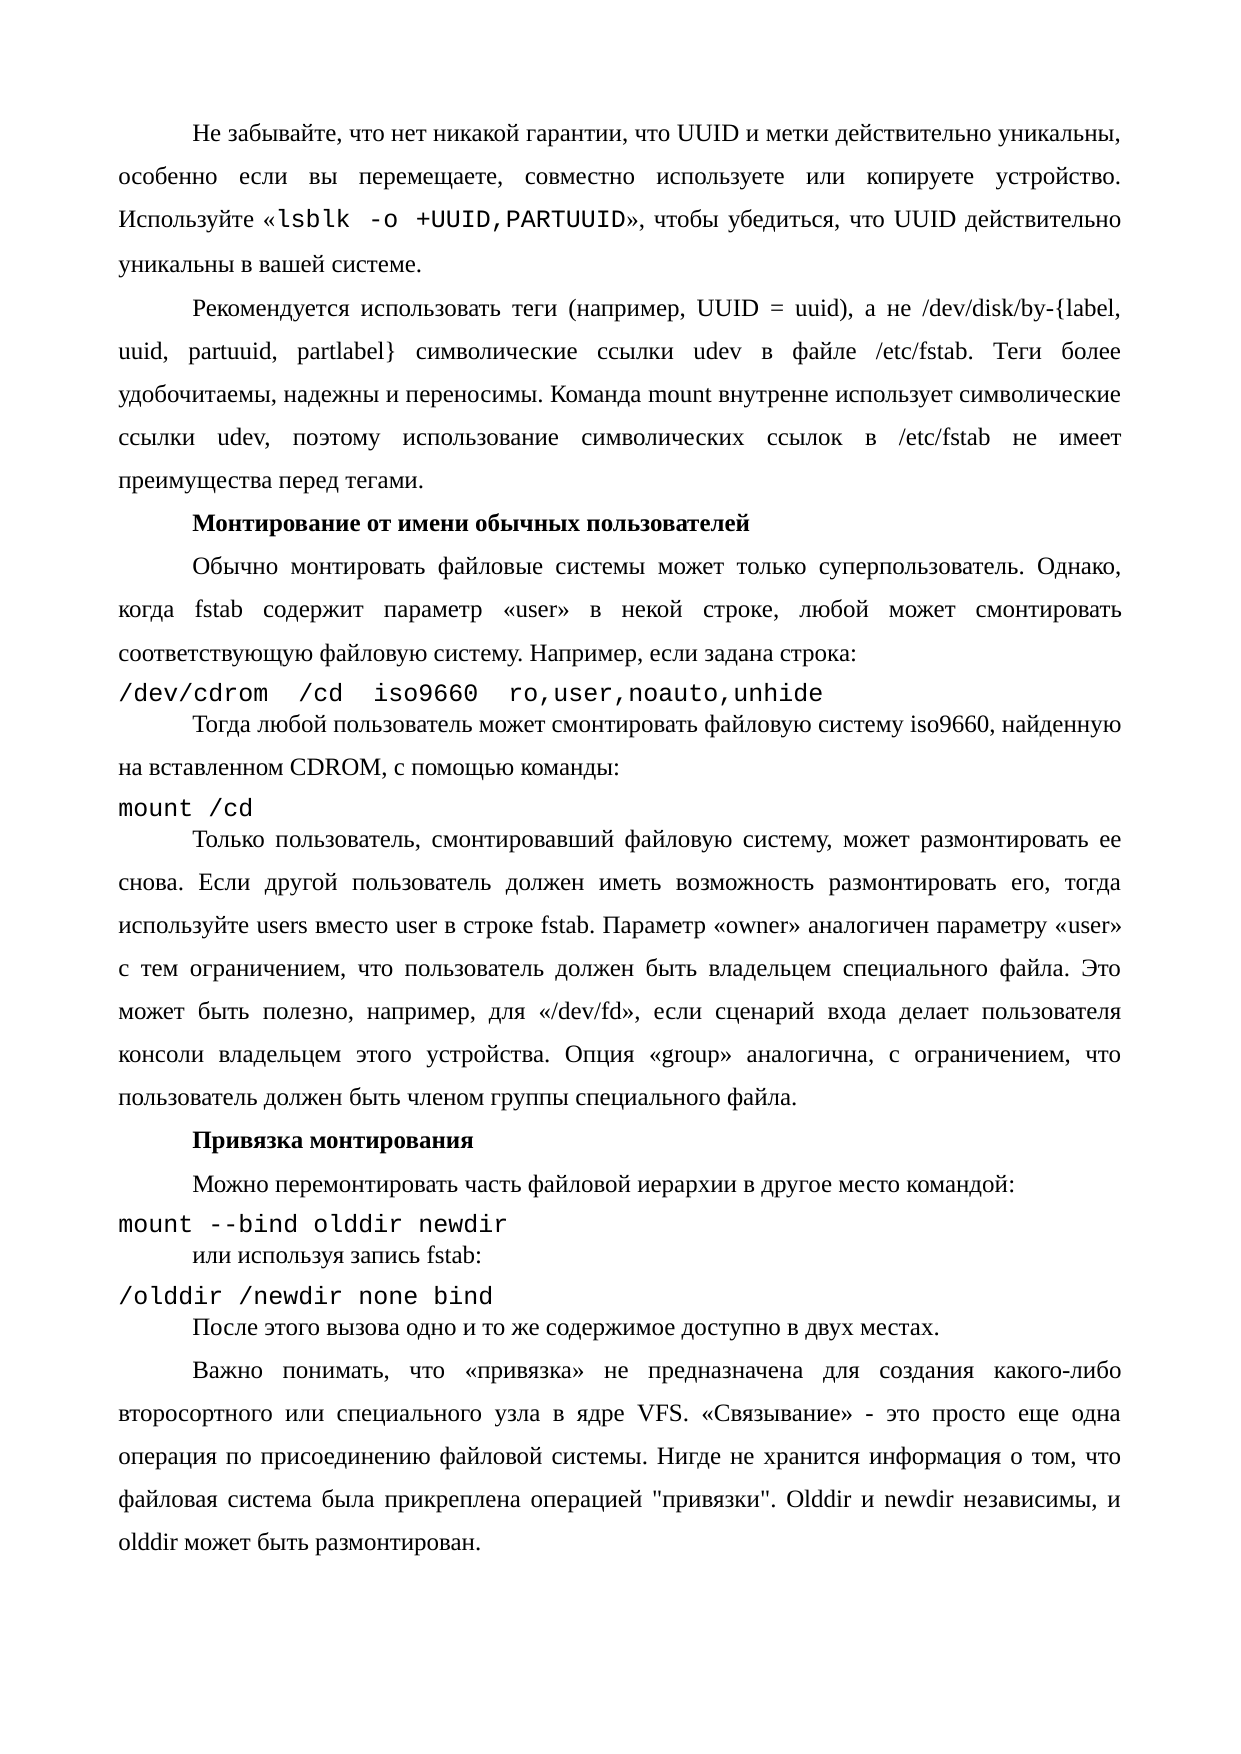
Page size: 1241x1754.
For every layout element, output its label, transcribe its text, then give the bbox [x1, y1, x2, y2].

text После этого вызова одно и то же содержимое доступно в двух местах. [118, 1312, 1122, 1340]
text Рекомендуется использовать теги (например, UUID = uuid), а не /dev/disk/by-{label, uuid, partuuid, partlabel} символические ссылки udev в файле /etc/fstab. Теги более удобочитаемы, надежны и переносимы. Команда mount внутренне использует символические ссылки udev, поэтому использование символических ссылок в /etc/fstab не имеет преимущества перед тегами. [118, 293, 1122, 494]
text mount /cd [118, 795, 1122, 824]
text Важно понимать, что «привязка» не предназначена для создания какого-либо второсортного или специального узла в ядре VFS. «Связывание» - это просто еще одна операция по присоединению файловой системы. Нигде не хранится информация о том, что файловая система была прикреплена операцией "привязки". Olddir и newdir независимы, и olddir может быть размонтирован. [118, 1355, 1122, 1556]
text /olddir /newdir none bind [118, 1283, 1122, 1312]
text Привязка монтирования [118, 1126, 1122, 1154]
text Монтирование от имени обычных пользователей [118, 508, 1122, 537]
text mount --bind olddir newdir [118, 1212, 1122, 1240]
text /dev/cdrom /cd iso9660 ro,user,noauto,unhide [118, 681, 1122, 709]
text Только пользователь, смонтировавший файловую систему, может размонтировать ее снова. Если другой пользователь должен иметь возможность размонтировать его, тогда используйте users вместо user в строке fstab. Параметр «owner» аналогичен параметру «user» с тем ограничением, что пользователь должен быть владельцем специального файла. Это может быть полезно, например, для «/dev/fd», если сценарий входа делает пользователя консоли владельцем этого устройства. Опция «group» аналогична, с ограничением, что пользователь должен быть членом группы специального файла. [118, 824, 1122, 1111]
text или используя запись fstab: [118, 1240, 1122, 1269]
text Можно перемонтировать часть файловой иерархии в другое место командой: [118, 1169, 1122, 1197]
text Тогда любой пользователь может смонтировать файловую систему iso9660, найденную на вставленном CDROM, с помощью команды: [118, 709, 1122, 781]
text Обычно монтировать файловые системы может только суперпользователь. Однако, когда fstab содержит параметр «user» в некой строке, любой может смонтировать соответствующую файловую систему. Например, если задана строка: [118, 551, 1122, 666]
text Не забывайте, что нет никакой гарантии, что UUID и метки действительно уникальны, особенно если вы перемещаете, совместно используете или копируете устройство. Используйте «lsblk -o +UUID,PARTUUID», чтобы убедиться, что UUID действительно уникальны в вашей системе. [118, 118, 1122, 278]
